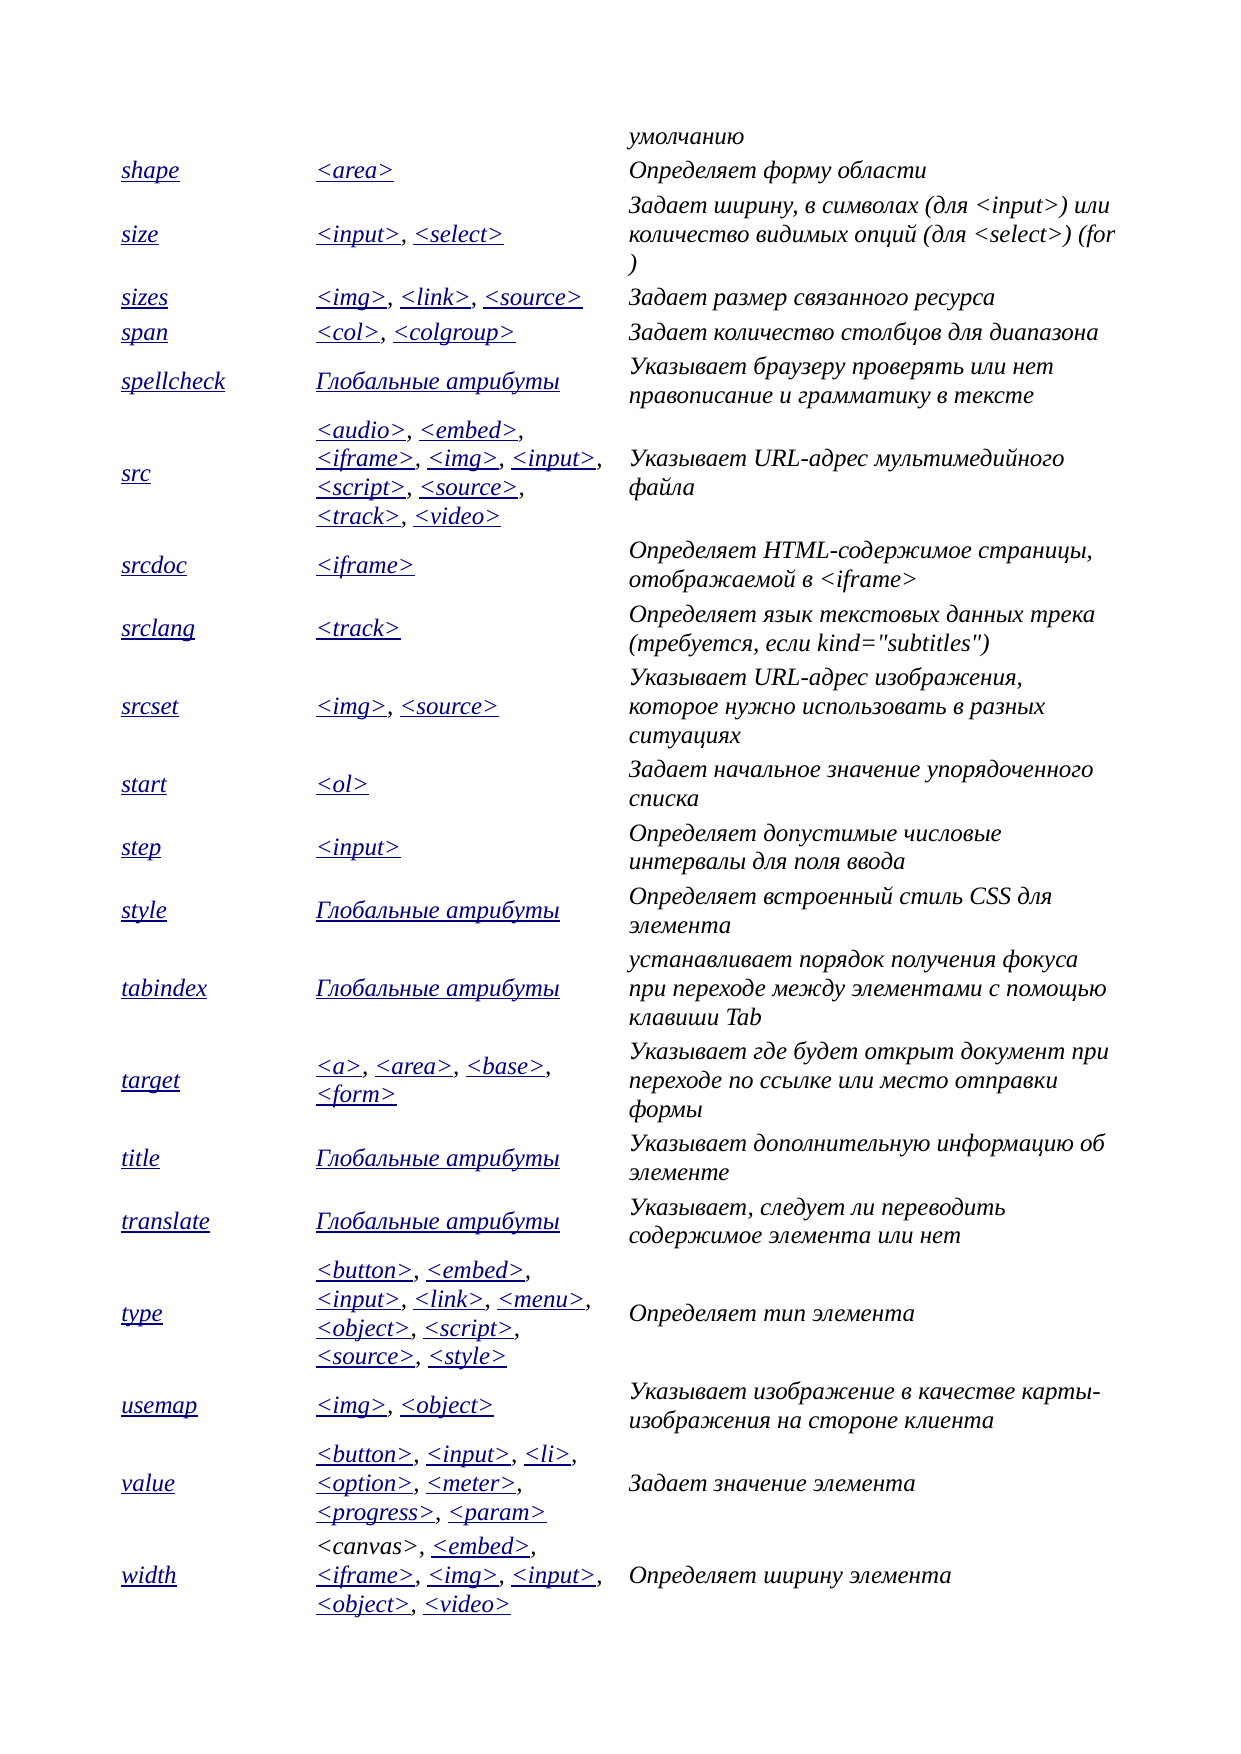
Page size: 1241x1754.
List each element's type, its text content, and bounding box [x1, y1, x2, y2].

table_cell Задает начальное значение упорядоченного списка [626, 751, 1122, 815]
table_cell srcset [118, 659, 313, 751]
table_cell Глобальные атрибуты [313, 1126, 626, 1189]
table_cell Глобальные атрибуты [313, 878, 626, 941]
table_cell Глобальные атрибуты [313, 349, 626, 412]
table_cell Определяет встроенный стиль CSS для элемента [626, 878, 1122, 941]
table_cell srcdoc [118, 533, 313, 596]
table_cell <button>, <input>, <li>, <option>, <meter>, <progress>, <param> [313, 1436, 626, 1528]
table_cell <audio>, <embed>, <iframe>, <img>, <input>, <script>, <source>, <track>, <video> [313, 412, 626, 533]
table_cell <area> [313, 153, 626, 187]
table_cell Задает количество столбцов для диапазона [626, 314, 1122, 348]
table_cell Указывает URL-адрес изображения, которое нужно использовать в разных ситуациях [626, 659, 1122, 751]
table_cell title [118, 1126, 313, 1189]
table_cell Глобальные атрибуты [313, 941, 626, 1033]
table_cell tabindex [118, 941, 313, 1033]
table_cell <img>, <source> [313, 659, 626, 751]
table_cell <button>, <embed>, <input>, <link>, <menu>, <object>, <script>, <source>, <style> [313, 1252, 626, 1373]
table_cell устанавливает порядок получения фокуса при переходе между элементами с помощью клавиши Tab [626, 941, 1122, 1033]
table_cell type [118, 1252, 313, 1373]
table_cell srclang [118, 596, 313, 659]
table_cell <col>, <colgroup> [313, 314, 626, 348]
table_cell <a>, <area>, <base>, <form> [313, 1034, 626, 1126]
table_cell [118, 118, 313, 153]
table_cell Задает значение элемента [626, 1436, 1122, 1528]
table_cell start [118, 751, 313, 815]
table_cell Определяет ширину элемента [626, 1529, 1122, 1621]
table_cell value [118, 1436, 313, 1528]
table_cell Указывает URL-адрес мультимедийного файла [626, 412, 1122, 533]
table_cell Глобальные атрибуты [313, 1189, 626, 1252]
table_cell <iframe> [313, 533, 626, 596]
table_cell Указывает, следует ли переводить содержимое элемента или нет [626, 1189, 1122, 1252]
table_cell src [118, 412, 313, 533]
table_cell Определяет язык текстовых данных трека (требуется, если kind="subtitles") [626, 596, 1122, 659]
table_cell умолчанию [626, 118, 1122, 153]
table_cell Определяет HTML-содержимое страницы, отображаемой в <iframe> [626, 533, 1122, 596]
table_cell Указывает браузеру проверять или нет правописание и грамматику в тексте [626, 349, 1122, 412]
table_cell Указывает изображение в качестве карты-изображения на стороне клиента [626, 1373, 1122, 1436]
table_cell usemap [118, 1373, 313, 1436]
table_cell Задает размер связанного ресурса [626, 279, 1122, 314]
table_cell spellcheck [118, 349, 313, 412]
table_cell Определяет допустимые числовые интервалы для поля ввода [626, 815, 1122, 878]
table_cell width [118, 1529, 313, 1621]
table_cell <img>, <object> [313, 1373, 626, 1436]
table_cell size [118, 187, 313, 279]
table_cell style [118, 878, 313, 941]
table_cell span [118, 314, 313, 348]
table_cell <track> [313, 596, 626, 659]
table_cell <canvas>, <embed>, <iframe>, <img>, <input>, <object>, <video> [313, 1529, 626, 1621]
table_cell translate [118, 1189, 313, 1252]
table_cell <ol> [313, 751, 626, 815]
table_cell step [118, 815, 313, 878]
table_cell Указывает где будет открыт документ при переходе по ссылке или место отправки формы [626, 1034, 1122, 1126]
table_cell <input> [313, 815, 626, 878]
table_cell Задает ширину, в символах (для <input>) или количество видимых опций (для <select>) (for ) [626, 187, 1122, 279]
table_cell target [118, 1034, 313, 1126]
table_cell Определяет форму области [626, 153, 1122, 187]
table_cell sizes [118, 279, 313, 314]
table_cell [313, 118, 626, 153]
table_cell shape [118, 153, 313, 187]
table_cell Определяет тип элемента [626, 1252, 1122, 1373]
table_cell <input>, <select> [313, 187, 626, 279]
table_cell <img>, <link>, <source> [313, 279, 626, 314]
table_cell Указывает дополнительную информацию об элементе [626, 1126, 1122, 1189]
